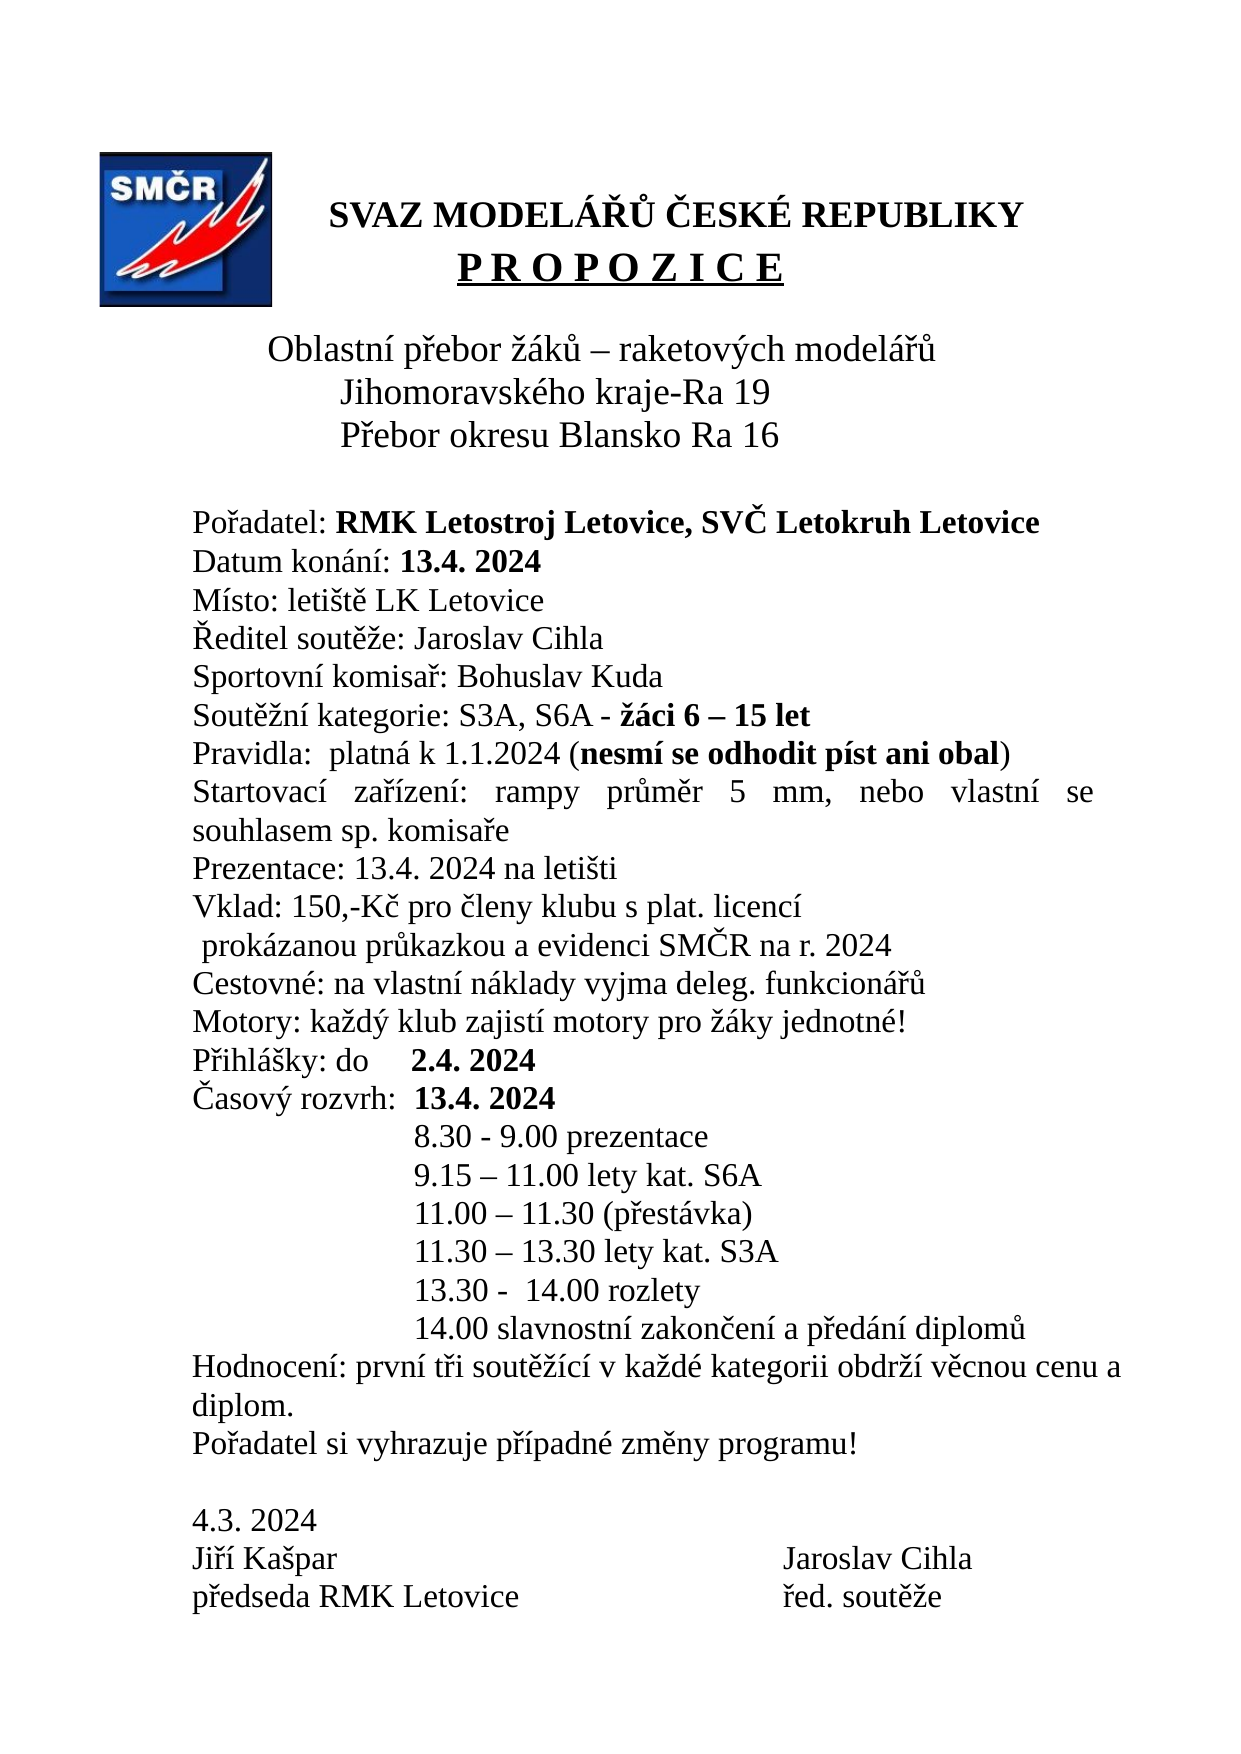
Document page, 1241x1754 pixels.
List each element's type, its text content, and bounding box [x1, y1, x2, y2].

text Hodnocení: první tři soutěžící v každé kategorii obdrží věcnou cenu a diplom. [192, 1347, 1122, 1423]
text předseda RMK Letovice řed. soutěže [118, 1577, 1122, 1615]
text 9.15 – 11.00 lety kat. S6A [118, 1155, 1122, 1193]
text Sportovní komisař: Bohuslav Kuda [118, 657, 1122, 695]
text Časový rozvrh: 13.4. 2024 [118, 1078, 1122, 1117]
text Jihomoravského kraje-Ra 19 [118, 369, 1122, 412]
text Přebor okresu Blansko Ra 16 [118, 412, 1122, 455]
text Místo: letiště LK Letovice [118, 580, 1122, 618]
text Ředitel soutěže: Jaroslav Cihla [118, 618, 1122, 657]
text Cestovné: na vlastní náklady vyjma deleg. funkcionářů [118, 963, 1122, 1002]
text SVAZ MODELÁŘŮ ČESKÉ REPUBLIKY [273, 192, 1122, 236]
text 14.00 slavnostní zakončení a předání diplomů [413, 1308, 1122, 1347]
text 11.30 – 13.30 lety kat. S3A [118, 1232, 1122, 1270]
text Soutěžní kategorie: S3A, S6A - žáci 6 – 15 let [118, 695, 1122, 733]
text P R O P O Z I C E [273, 242, 1122, 290]
text Vklad: 150,-Kč pro členy klubu s plat. licencí [118, 887, 1122, 925]
text Startovací zařízení: rampy průměr 5 mm, nebo vlastní se souhlasem sp. komisaře [118, 772, 1122, 848]
text Pořadatel si vyhrazuje případné změny programu! [118, 1423, 1122, 1462]
text Datum konání: 13.4. 2024 [118, 542, 1122, 580]
text Motory: každý klub zajistí motory pro žáky jednotné! [118, 1002, 1122, 1040]
text prokázanou průkazkou a evidenci SMČR na r. 2024 [118, 925, 1122, 963]
text 11.00 – 11.30 (přestávka) [118, 1193, 1122, 1232]
text Prezentace: 13.4. 2024 na letišti [118, 848, 1122, 887]
text Oblastní přebor žáků – raketových modelářů [118, 326, 1122, 369]
text Jiří Kašpar Jaroslav Cihla [118, 1538, 1122, 1577]
text 4.3. 2024 [118, 1500, 1122, 1538]
text Pravidla: platná k 1.1.2024 (nesmí se odhodit píst ani obal) [118, 733, 1122, 772]
text Přihlášky: do 2.4. 2024 [118, 1040, 1122, 1078]
text 8.30 - 9.00 prezentace [118, 1117, 1122, 1155]
text 13.30 - 14.00 rozlety [118, 1270, 1122, 1308]
text Pořadatel: RMK Letostroj Letovice, SVČ Letokruh Letovice [118, 498, 1122, 542]
picture [99, 152, 273, 307]
